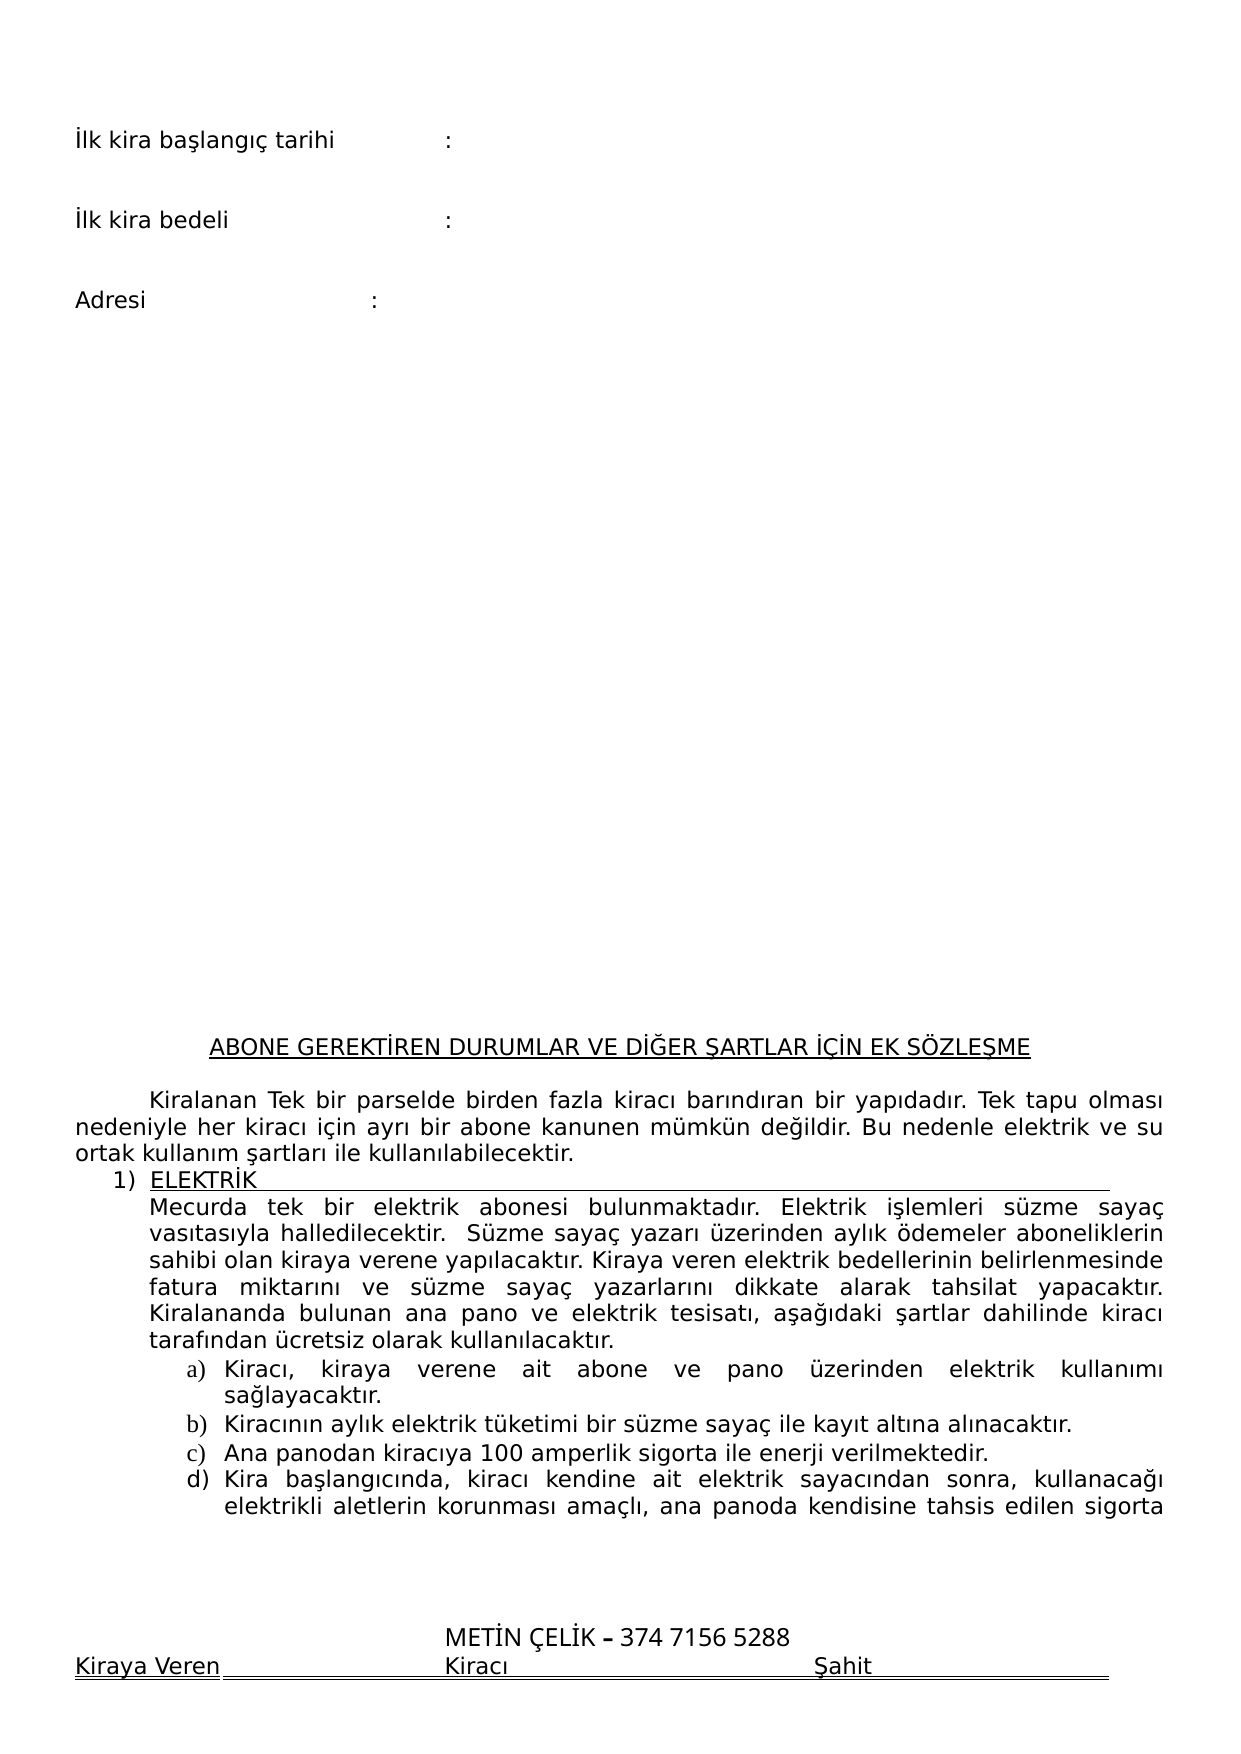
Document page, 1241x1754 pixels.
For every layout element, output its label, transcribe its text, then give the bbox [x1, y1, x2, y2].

list Kiracının aylık elektrik tüketimi bir süzme sayaç ile kayıt altına alınacaktır. [186, 1409, 1165, 1438]
text Kiralanan Tek bir parselde birden fazla kiracı barındıran bir yapıdadır. Tek tapu olması nedeniyle her kiracı için ayrı bir abone kanunen mümkün değildir. Bu nedenle elektrik ve su ortak kullanım şartları ile kullanılabilecektir. [75, 1087, 1165, 1167]
text Adresi : [75, 287, 1165, 314]
list Ana panodan kiracıya 100 amperlik sigorta ile enerji verilmektedir. [186, 1438, 1165, 1467]
text Mecurda tek bir elektrik abonesi bulunmaktadır. Elektrik işlemleri süzme sayaç vasıtasıyla halledilecektir. Süzme sayaç yazarı üzerinden aylık ödemeler aboneliklerin sahibi olan kiraya verene yapılacaktır. Kiraya veren elektrik bedellerinin belirlenmesinde fatura miktarını ve süzme sayaç yazarlarını dikkate alarak tahsilat yapacaktır. Kiralananda bulunan ana pano ve elektrik tesisatı, aşağıdaki şartlar dahilinde kiracı tarafından ücretsiz olarak kullanılacaktır. [149, 1194, 1165, 1354]
text İlk kira bedeli : [75, 207, 1165, 234]
text ABONE GEREKTİREN DURUMLAR VE DİĞER ŞARTLAR İÇİN EK SÖZLEŞME [75, 1034, 1165, 1060]
list Kiracı, kiraya verene ait abone ve pano üzerinden elektrik kullanımı sağlayacaktır. [186, 1354, 1165, 1409]
list Kira başlangıcında, kiracı kendine ait elektrik sayacından sonra, kullanacağı elektrikli aletlerin korunması amaçlı, ana panoda kendisine tahsis edilen sigorta [186, 1467, 1165, 1520]
text İlk kira başlangıç tarihi : [75, 127, 1165, 154]
list ELEKTRİK [112, 1167, 1165, 1194]
